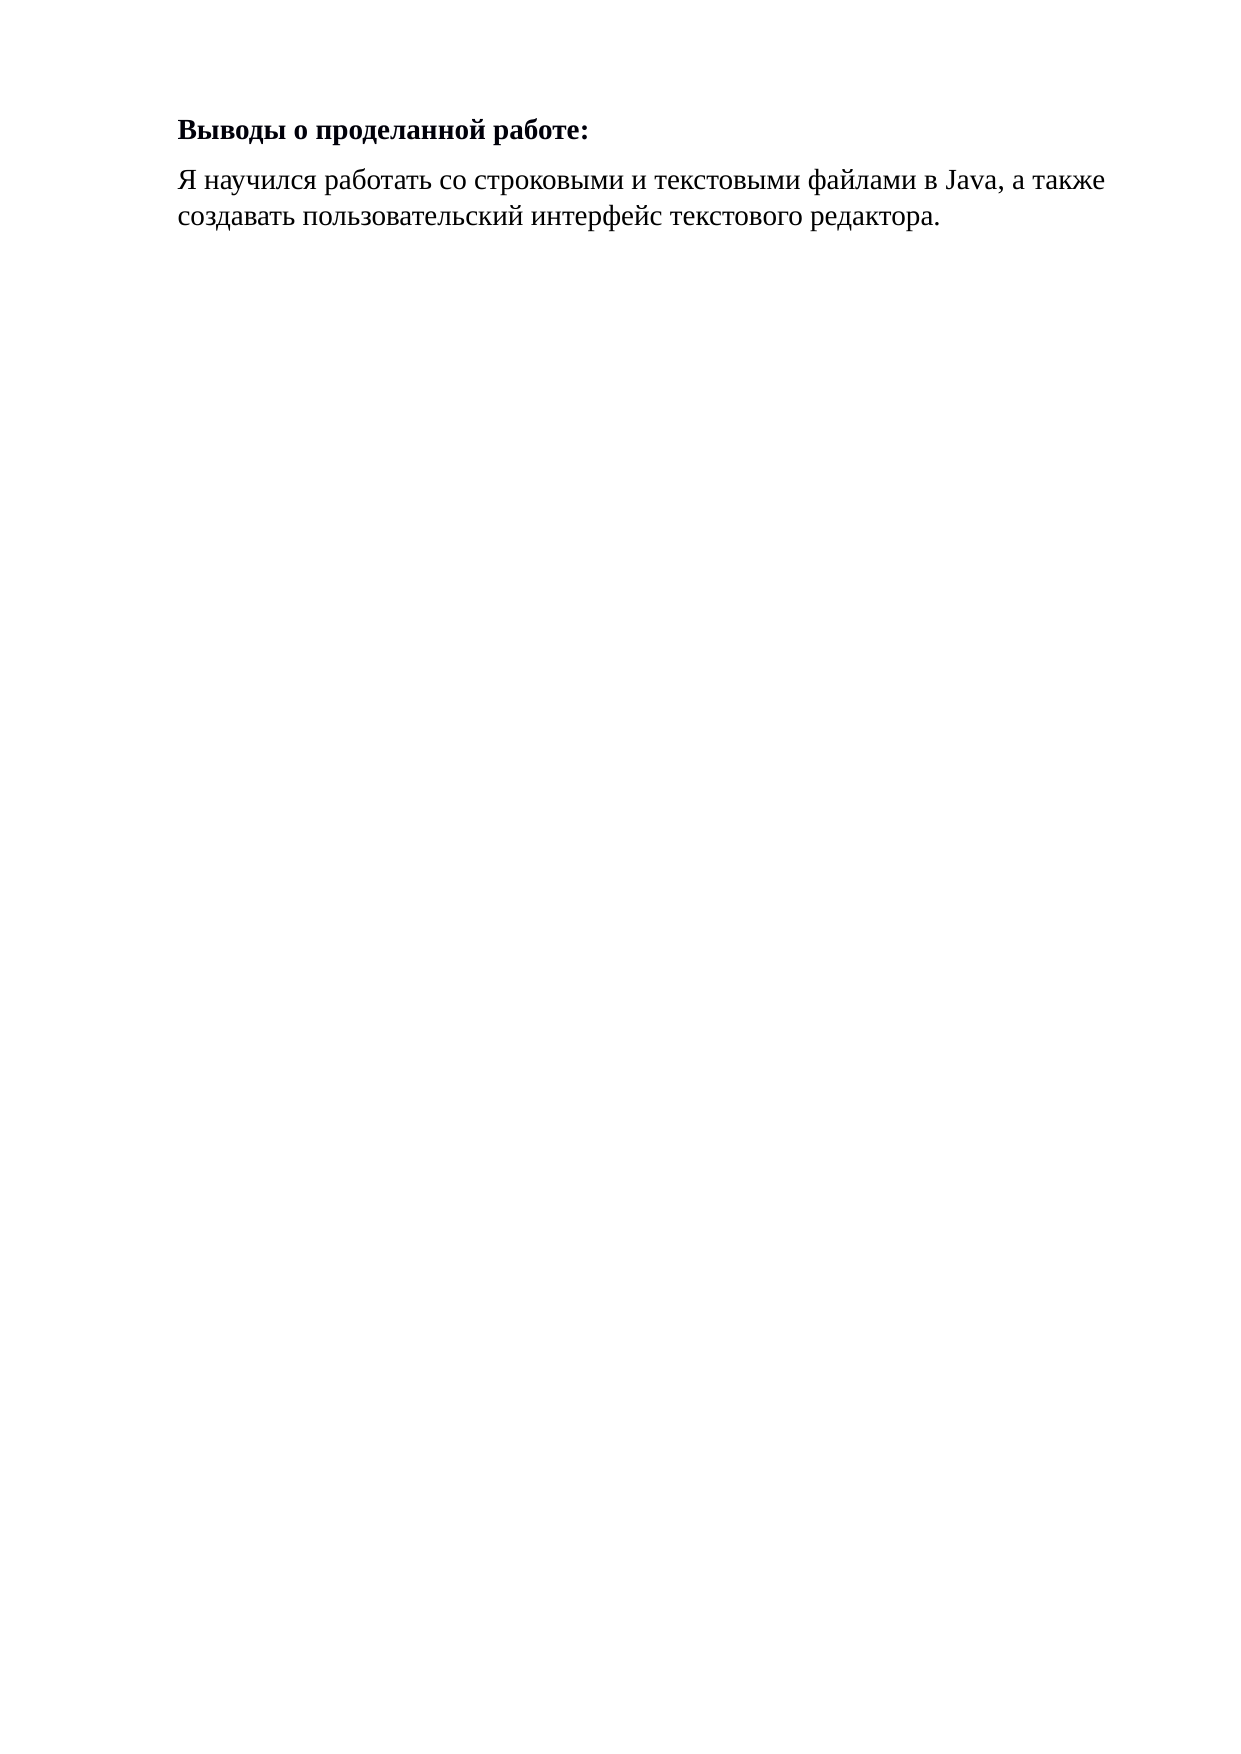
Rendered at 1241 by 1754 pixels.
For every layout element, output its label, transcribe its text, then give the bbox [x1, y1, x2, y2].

text Я научился работать со строковыми и текстовыми файлами в Java, а также создавать пользовательский интерфейс текстового редактора. [177, 162, 1152, 231]
text Выводы о проделанной работе: [177, 118, 1152, 145]
